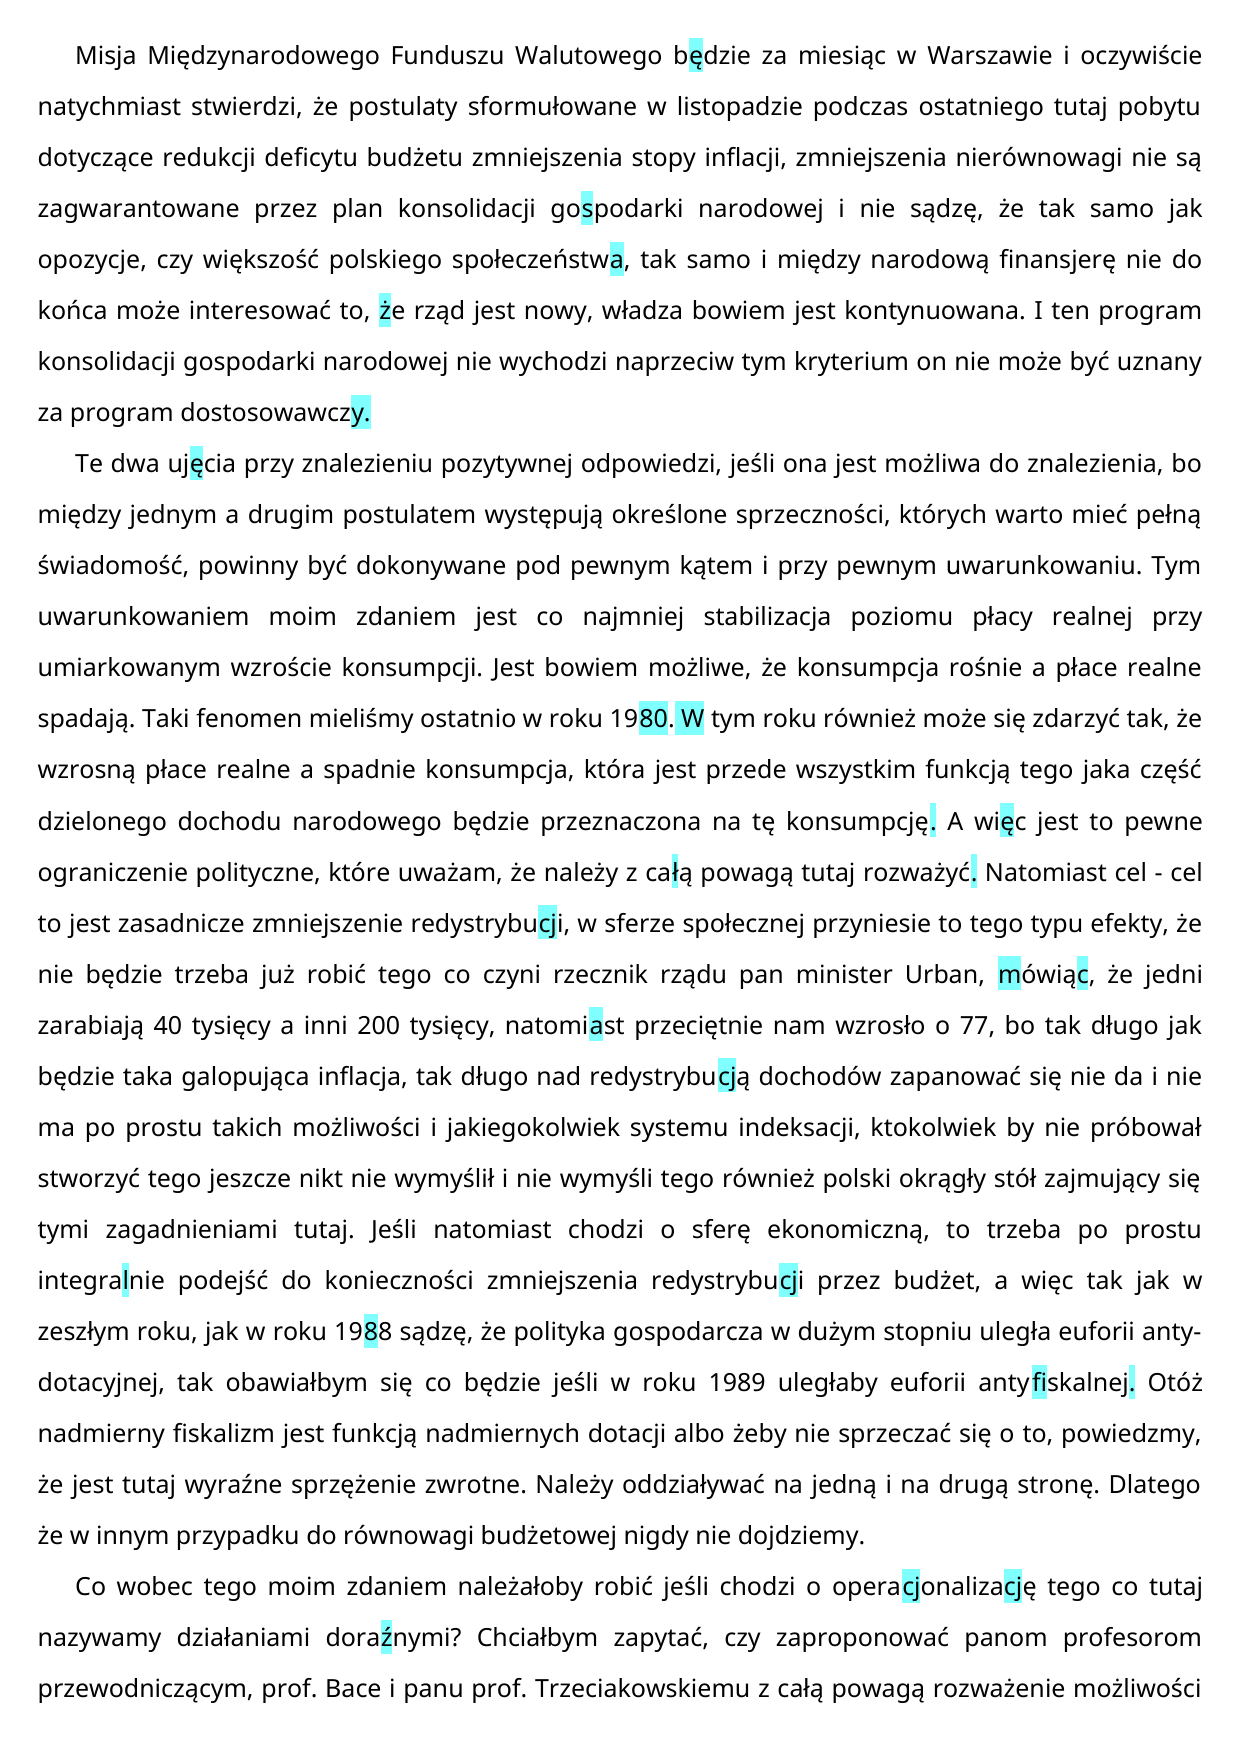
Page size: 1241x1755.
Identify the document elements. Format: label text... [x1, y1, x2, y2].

text Co wobec tego moim zdaniem należałoby robić jeśli chodzi o operacjonalizację tego co tutaj nazywamy działaniami doraźnymi? Chciałbym zapytać, czy zaproponować panom profesorom przewodniczącym, prof. Bace i panu prof. Trzeciakowskiemu z całą powagą rozważenie możliwości [37, 1569, 1203, 1705]
text Te dwa ujęcia przy znalezieniu pozytywnej odpowiedzi, jeśli ona jest możliwa do znalezienia, bo między jednym a drugim postulatem występują określone sprzeczności, których warto mieć pełną świadomość, powinny być dokonywane pod pewnym kątem i przy pewnym uwarunkowaniu. Tym uwarunkowaniem moim zdaniem jest co najmniej stabilizacja poziomu płacy realnej przy umiarkowanym wzroście konsumpcji. Jest bowiem możliwe, że konsumpcja rośnie a płace realne spadają. Taki fenomen mieliśmy ostatnio w roku 1980. W tym roku również może się zdarzyć tak, że wzrosną płace realne a spadnie konsumpcja, która jest przede wszystkim funkcją tego jaka część dzielonego dochodu narodowego będzie przeznaczona na tę konsumpcję. A więc jest to pewne ograniczenie polityczne, które uważam, że należy z całą powagą tutaj rozważyć. Natomiast cel - cel to jest zasadnicze zmniejszenie redystrybucji, w sferze społecznej przyniesie to tego typu efekty, że nie będzie trzeba już robić tego co czyni rzecznik rządu pan minister Urban, mówiąc, że jedni zarabiają 40 tysięcy a inni 200 tysięcy, natomiast przeciętnie nam wzrosło o 77, bo tak długo jak będzie taka galopująca inflacja, tak długo nad redystrybucją dochodów zapanować się nie da i nie ma po prostu takich możliwości i jakiegokolwiek systemu indeksacji, ktokolwiek by nie próbował stworzyć tego jeszcze nikt nie wymyślił i nie wymyśli tego również polski okrągły stół zajmujący się tymi zagadnieniami tutaj. Jeśli natomiast chodzi o sferę ekonomiczną, to trzeba po prostu integralnie podejść do konieczności zmniejszenia redystrybucji przez budżet, a więc tak jak w zeszłym roku, jak w roku 1988 sądzę, że polityka gospodarcza w dużym stopniu uległa euforii anty-dotacyjnej, tak obawiałbym się co będzie jeśli w roku 1989 uległaby euforii antyfiskalnej. Otóż nadmierny fiskalizm jest funkcją nadmiernych dotacji albo żeby nie sprzeczać się o to, powiedzmy, że jest tutaj wyraźne sprzężenie zwrotne. Należy oddziaływać na jedną i na drugą stronę. Dlatego że w innym przypadku do równowagi budżetowej nigdy nie dojdziemy. [37, 446, 1203, 1552]
text Misja Międzynarodowego Funduszu Walutowego będzie za miesiąc w Warszawie i oczywiście natychmiast stwierdzi, że postulaty sformułowane w listopadzie podczas ostatniego tutaj pobytu dotyczące redukcji deficytu budżetu zmniejszenia stopy inflacji, zmniejszenia nierównowagi nie są zagwarantowane przez plan konsolidacji gospodarki narodowej i nie sądzę, że tak samo jak opozycje, czy większość polskiego społeczeństwa, tak samo i między narodową finansjerę nie do końca może interesować to, że rząd jest nowy, władza bowiem jest kontynuowana. I ten program konsolidacji gospodarki narodowej nie wychodzi naprzeciw tym kryterium on nie może być uznany za program dostosowawczy. [37, 37, 1203, 429]
